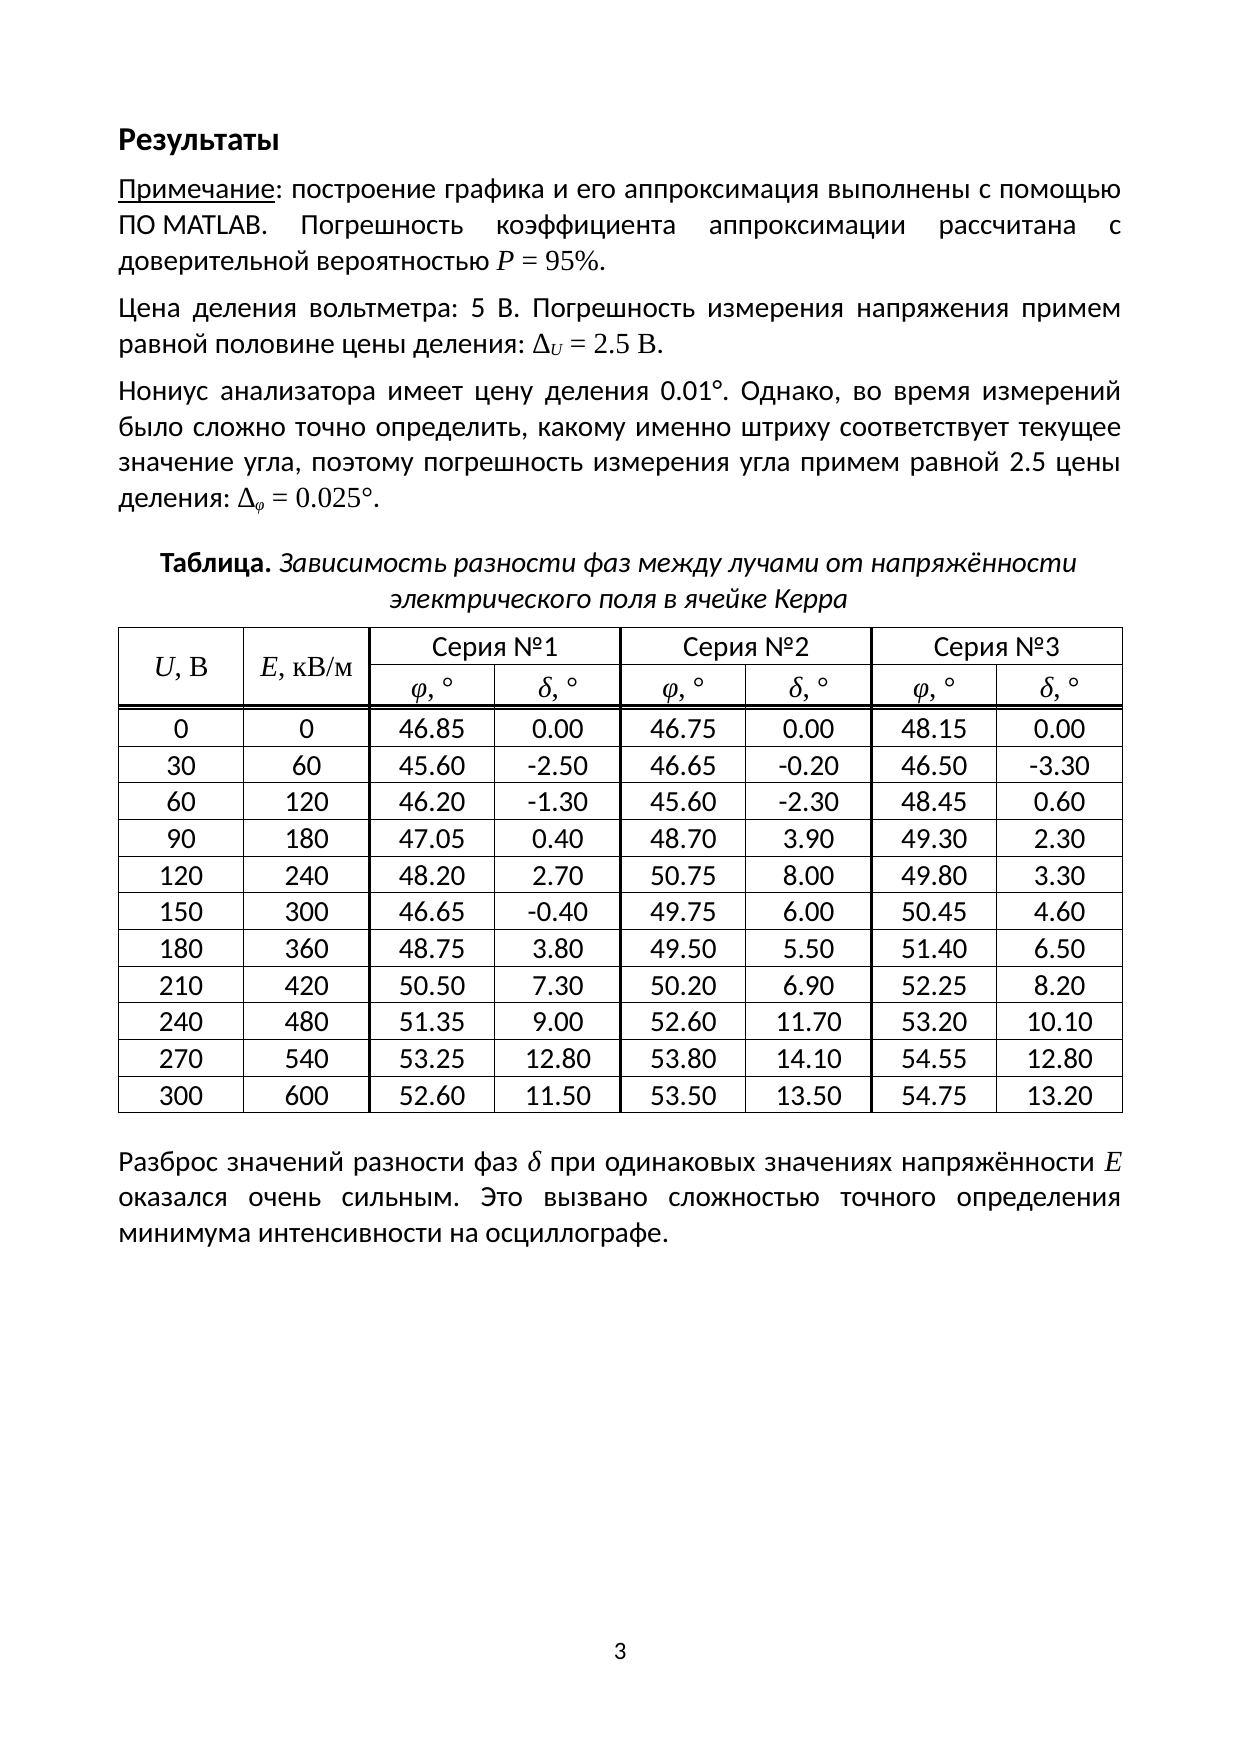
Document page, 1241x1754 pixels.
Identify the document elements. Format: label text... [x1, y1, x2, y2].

table_cell 46.20 [371, 783, 494, 819]
table_cell 49.50 [622, 930, 745, 966]
table_header E, кВ/м [244, 628, 368, 704]
table_header Серия №1 [371, 628, 619, 664]
table_cell 46.75 [622, 710, 745, 746]
table_cell 48.15 [873, 710, 996, 746]
table_header Серия №3 [873, 628, 1122, 664]
table_cell 300 [119, 1077, 243, 1112]
table_cell 3.30 [997, 857, 1122, 892]
table_header Серия №2 [622, 628, 870, 664]
table_cell 6.00 [746, 893, 870, 929]
table_cell 2.30 [997, 820, 1122, 856]
table_cell -0.20 [746, 747, 870, 782]
table_cell 3.80 [495, 930, 619, 966]
text Примечание: построение графика и его аппроксимация выполнены с помощью ПО MATLAB. Погрешность коэффициента аппроксимации рассчитана с доверительной вероятностью P = 95%. [118, 171, 1122, 277]
table_cell 30 [119, 747, 243, 782]
table_cell φ, ° [873, 665, 996, 704]
table_cell 10.10 [997, 1003, 1122, 1039]
table_cell 180 [119, 930, 243, 966]
table_cell 300 [244, 893, 368, 929]
table_cell 46.85 [371, 710, 494, 746]
table_cell φ, ° [622, 665, 745, 704]
table_cell 480 [244, 1003, 368, 1039]
table_cell 120 [119, 857, 243, 892]
table_cell 53.25 [371, 1040, 494, 1076]
table_cell 51.40 [873, 930, 996, 966]
table_cell 50.45 [873, 893, 996, 929]
table_cell 360 [244, 930, 368, 966]
subtitle Результаты [118, 118, 1122, 159]
table_cell 6.50 [997, 930, 1122, 966]
table_cell δ, ° [746, 665, 870, 704]
table_cell 180 [244, 820, 368, 856]
table_cell 7.30 [495, 967, 619, 1002]
table_cell 8.00 [746, 857, 870, 892]
table_cell 46.50 [873, 747, 996, 782]
table_cell 90 [119, 820, 243, 856]
table_cell -2.50 [495, 747, 619, 782]
table_cell 270 [119, 1040, 243, 1076]
table_header U, В [119, 628, 243, 704]
table_cell 45.60 [371, 747, 494, 782]
table_cell 0.00 [495, 710, 619, 746]
table_cell 2.70 [495, 857, 619, 892]
table_cell 54.75 [873, 1077, 996, 1112]
table_cell 48.45 [873, 783, 996, 819]
table_cell 53.20 [873, 1003, 996, 1039]
table_cell 52.25 [873, 967, 996, 1002]
table_cell 0.40 [495, 820, 619, 856]
table_cell 3.90 [746, 820, 870, 856]
table_cell 54.55 [873, 1040, 996, 1076]
table_cell 49.80 [873, 857, 996, 892]
table_cell 49.30 [873, 820, 996, 856]
text Нониус анализатора имеет цену деления 0.01°. Однако, во время измерений было сложно точно определить, какому именно штриху соответствует текущее значение угла, поэтому погрешность измерения угла примем равной 2.5 цены деления: ∆φ = 0.025°. [118, 372, 1122, 515]
table_cell 240 [119, 1003, 243, 1039]
table_cell 47.05 [371, 820, 494, 856]
table_cell φ, ° [371, 665, 494, 704]
table_cell 8.20 [997, 967, 1122, 1002]
table_cell 14.10 [746, 1040, 870, 1076]
table_cell -3.30 [997, 747, 1122, 782]
table_cell 240 [244, 857, 368, 892]
table_cell -1.30 [495, 783, 619, 819]
table_cell 9.00 [495, 1003, 619, 1039]
table_cell 46.65 [371, 893, 494, 929]
table_cell 50.50 [371, 967, 494, 1002]
table_cell 52.60 [622, 1003, 745, 1039]
table_cell 600 [244, 1077, 368, 1112]
table_cell 53.50 [622, 1077, 745, 1112]
table_cell 51.35 [371, 1003, 494, 1039]
table_cell -0.40 [495, 893, 619, 929]
text Разброс значений разности фаз δ при одинаковых значениях напряжённости E оказался очень сильным. Это вызвано сложностью точного определения минимума интенсивности на осциллографе. [118, 1143, 1122, 1250]
table_cell 6.90 [746, 967, 870, 1002]
table_cell 540 [244, 1040, 368, 1076]
table_cell 11.70 [746, 1003, 870, 1039]
table_cell 48.20 [371, 857, 494, 892]
table_cell 46.65 [622, 747, 745, 782]
table_cell 0.60 [997, 783, 1122, 819]
table_cell 5.50 [746, 930, 870, 966]
table_cell δ, ° [997, 665, 1122, 704]
table_cell 0 [244, 710, 368, 746]
table_cell 48.75 [371, 930, 494, 966]
table_cell 50.20 [622, 967, 745, 1002]
table_cell 210 [119, 967, 243, 1002]
table_cell 420 [244, 967, 368, 1002]
table_cell 4.60 [997, 893, 1122, 929]
table_cell 13.20 [997, 1077, 1122, 1112]
table_cell 50.75 [622, 857, 745, 892]
table_cell 52.60 [371, 1077, 494, 1112]
table_cell 45.60 [622, 783, 745, 819]
table_cell -2.30 [746, 783, 870, 819]
table_cell 0.00 [997, 710, 1122, 746]
table_cell 60 [119, 783, 243, 819]
table_cell 11.50 [495, 1077, 619, 1112]
table_cell 13.50 [746, 1077, 870, 1112]
table_cell 12.80 [495, 1040, 619, 1076]
table_cell 150 [119, 893, 243, 929]
table_cell 48.70 [622, 820, 745, 856]
table_cell 60 [244, 747, 368, 782]
table_cell 49.75 [622, 893, 745, 929]
table_cell 0 [119, 710, 243, 746]
table_cell 12.80 [997, 1040, 1122, 1076]
table_cell 53.80 [622, 1040, 745, 1076]
text Таблица. Зависимость разности фаз между лучами от напряжённости электрического поля в ячейке Керра [118, 544, 1122, 616]
table_cell 120 [244, 783, 368, 819]
table_cell 0.00 [746, 710, 870, 746]
table_cell δ, ° [495, 665, 619, 704]
text Цена деления вольтметра: 5 В. Погрешность измерения напряжения примем равной половине цены деления: ∆U = 2.5 В. [118, 289, 1122, 361]
